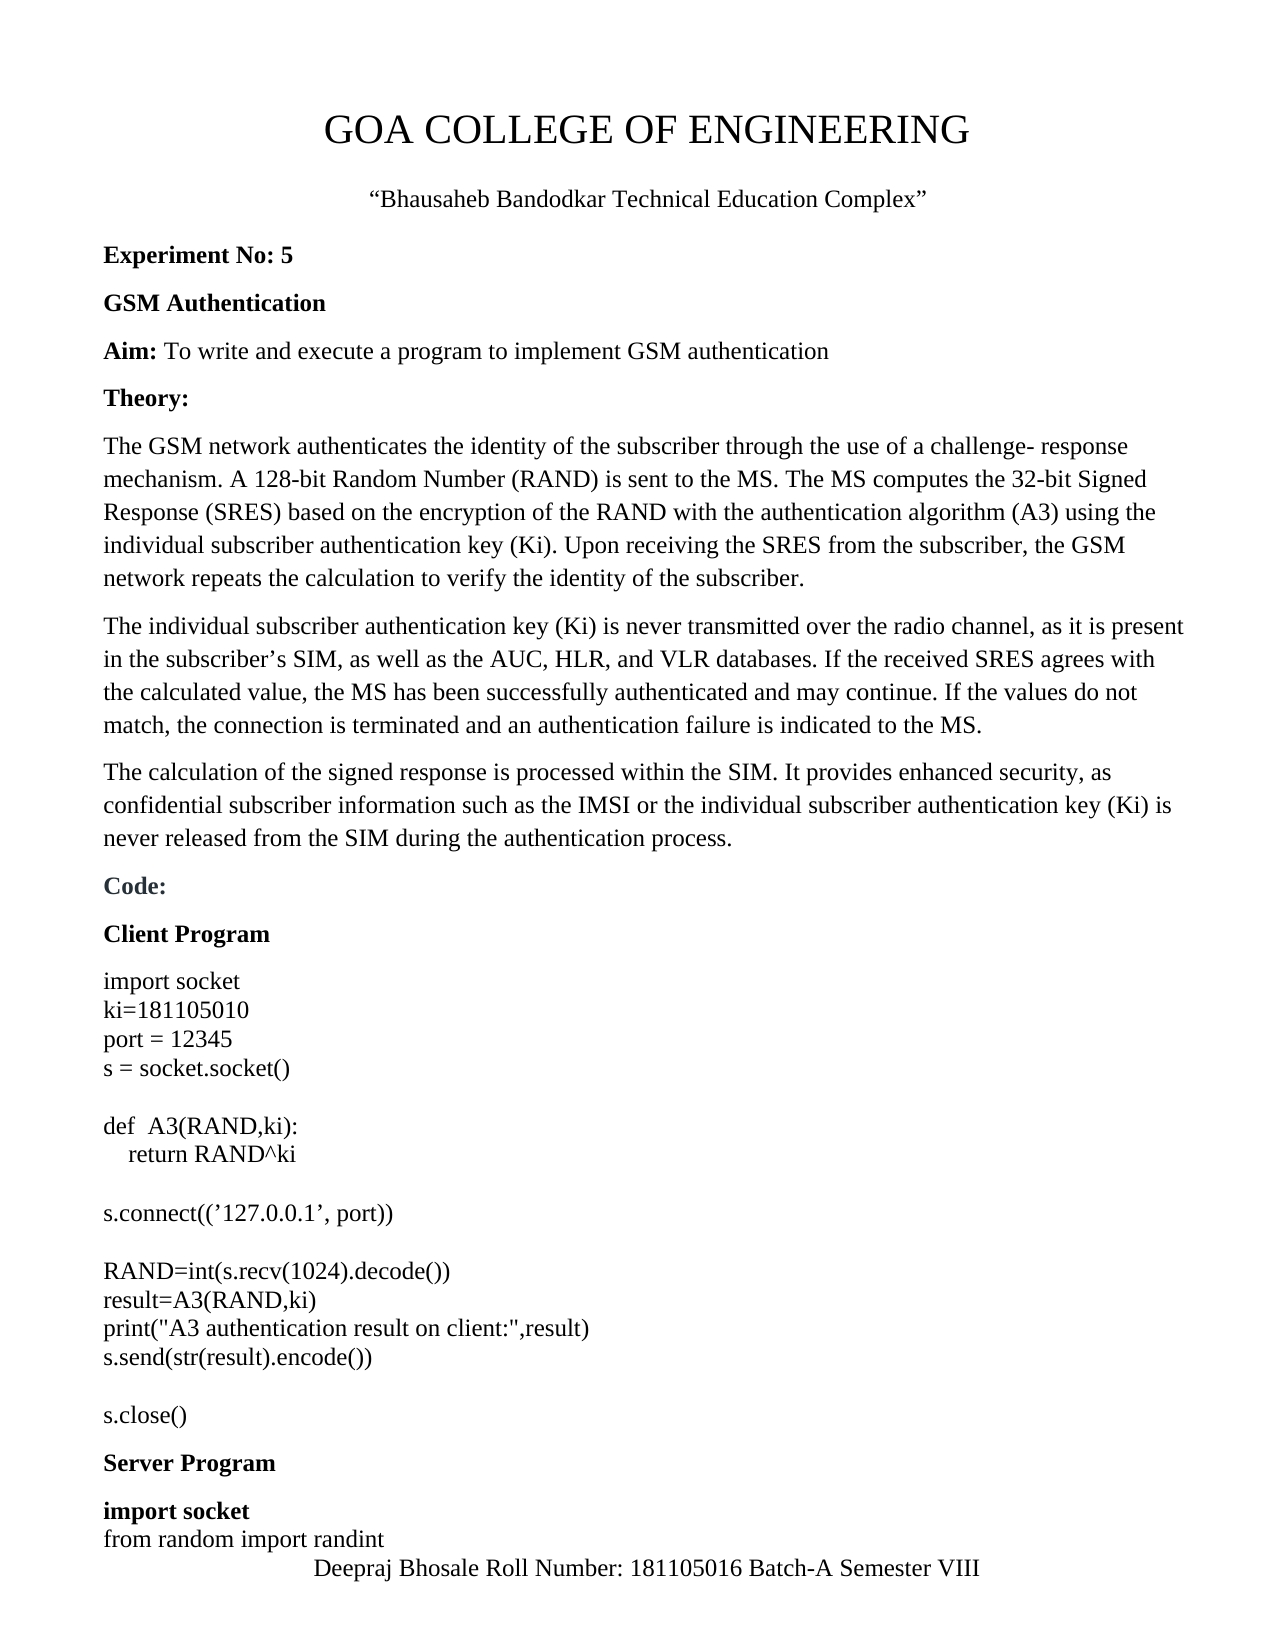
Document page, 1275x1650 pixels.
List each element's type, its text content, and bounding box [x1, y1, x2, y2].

text ki=181105010 [103, 995, 1191, 1024]
text RAND=int(s.recv(1024).decode()) [103, 1256, 1191, 1285]
text port = 12345 [103, 1024, 1191, 1053]
text s.close() [103, 1401, 1191, 1429]
text from random import randint [103, 1524, 1191, 1553]
text import socket [103, 966, 1191, 995]
text Aim: To write and execute a program to implement GSM authentication [103, 336, 1191, 364]
text The GSM network authenticates the identity of the subscriber through the use of a challenge- response mechanism. A 128-bit Random Number (RAND) is sent to the MS. The MS computes the 32-bit Signed Response (SRES) based on the encryption of the RAND with the authentication algorithm (A3) using the individual subscriber authentication key (Ki). Upon receiving the SRES from the subscriber, the GSM network repeats the calculation to verify the identity of the subscriber. [103, 431, 1191, 592]
text Client Program [103, 919, 1191, 947]
text print("A3 authentication result on client:",result) [103, 1313, 1191, 1342]
text Server Program [103, 1448, 1191, 1477]
text return RAND^ki [103, 1139, 1191, 1168]
text Code: [103, 871, 1191, 900]
text GSM Authentication [103, 288, 1191, 317]
text The calculation of the signed response is processed within the SIM. It provides enhanced security, as confidential subscriber information such as the IMSI or the individual subscriber authentication key (Ki) is never released from the SIM during the authentication process. [103, 757, 1191, 852]
text s.connect((’127.0.0.1’, port)) [103, 1198, 1191, 1227]
text s = socket.socket() [103, 1053, 1191, 1081]
text result=A3(RAND,ki) [103, 1285, 1191, 1313]
text Theory: [103, 383, 1191, 412]
text import socket [103, 1496, 1191, 1524]
text s.send(str(result).encode()) [103, 1342, 1191, 1371]
text Experiment No: 5 [103, 240, 1191, 269]
text The individual subscriber authentication key (Ki) is never transmitted over the radio channel, as it is present in the subscriber’s SIM, as well as the AUC, HLR, and VLR databases. If the received SRES agrees with the calculated value, the MS has been successfully authenticated and may continue. If the values do not match, the connection is terminated and an authentication failure is indicated to the MS. [103, 611, 1191, 739]
text def A3(RAND,ki): [103, 1111, 1191, 1139]
